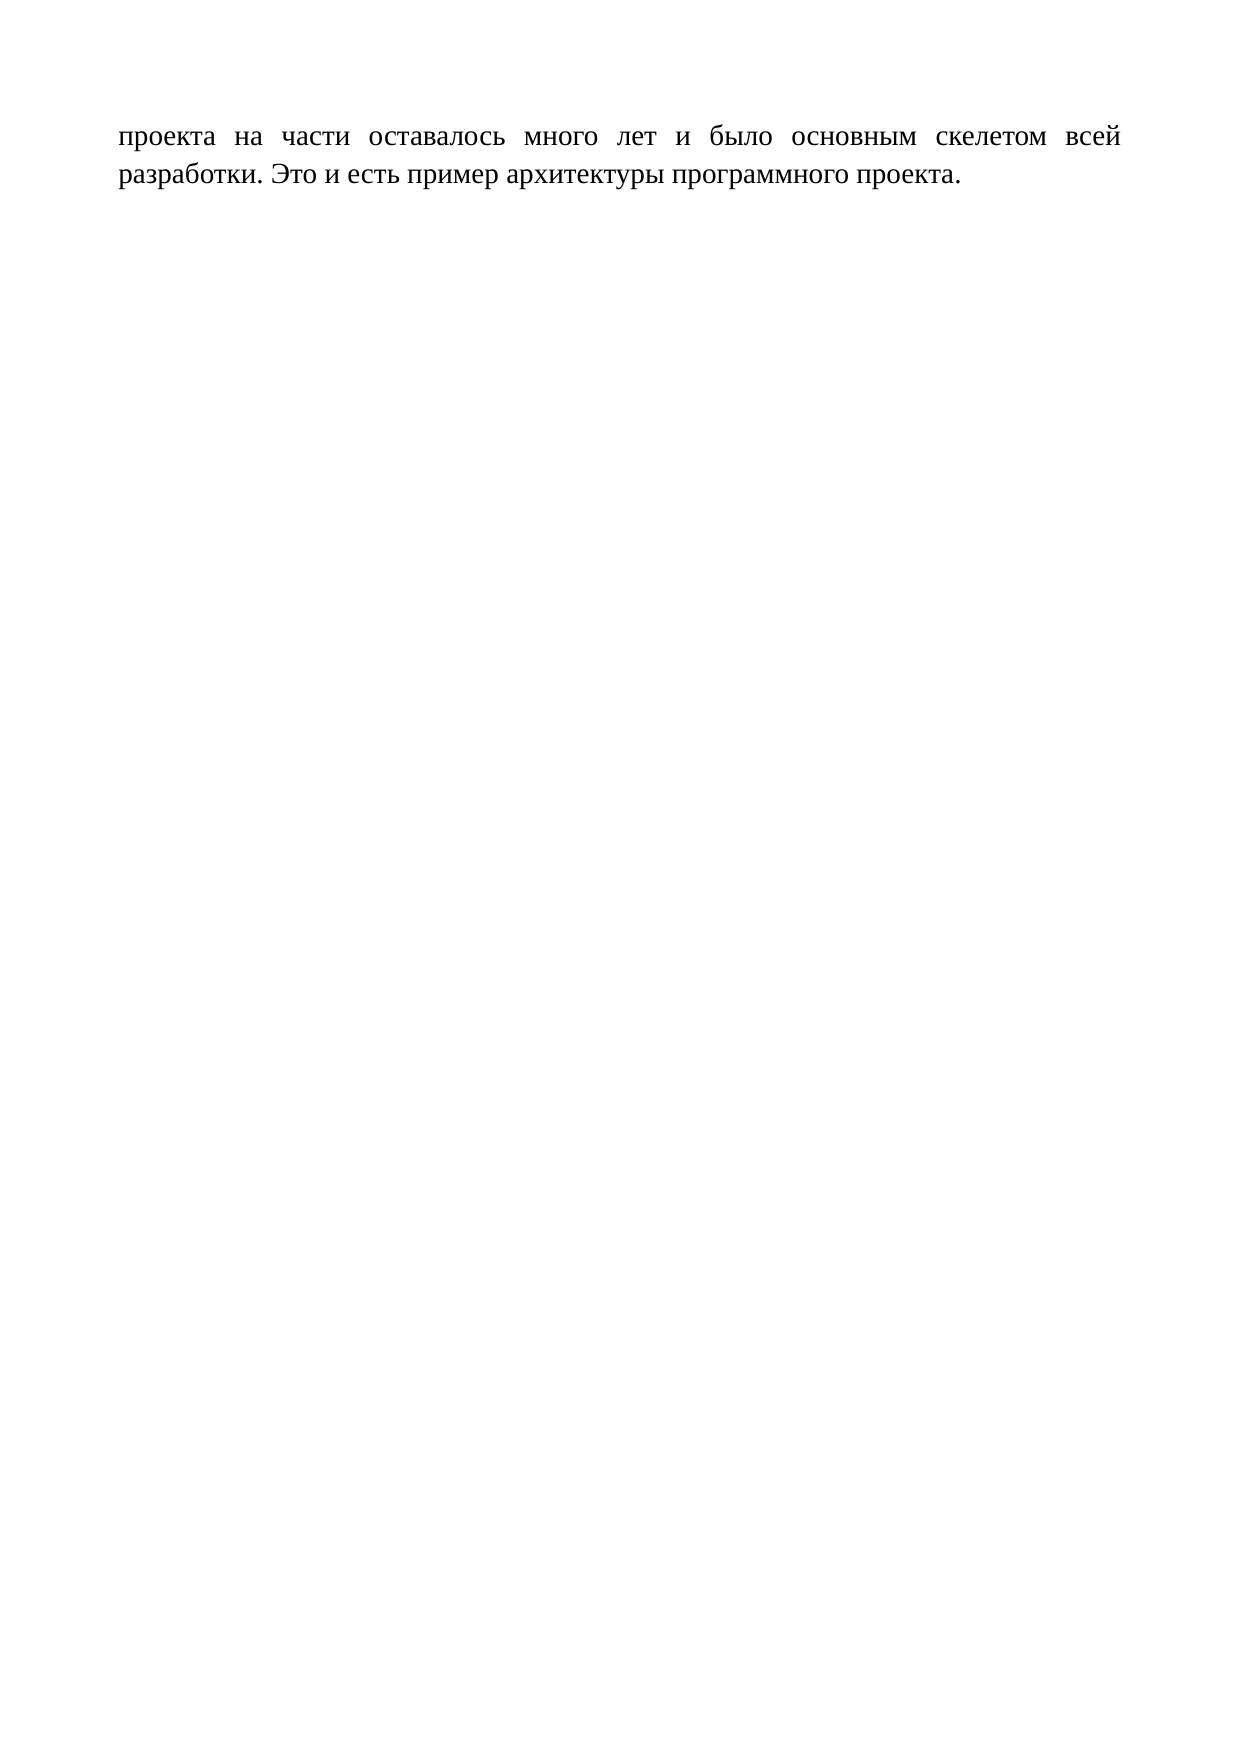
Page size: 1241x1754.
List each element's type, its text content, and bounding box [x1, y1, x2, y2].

text проекта на части оставалось много лет и было основным скелетом всей разработки. Это и есть пример архитектуры программного проекта. [118, 118, 1122, 190]
